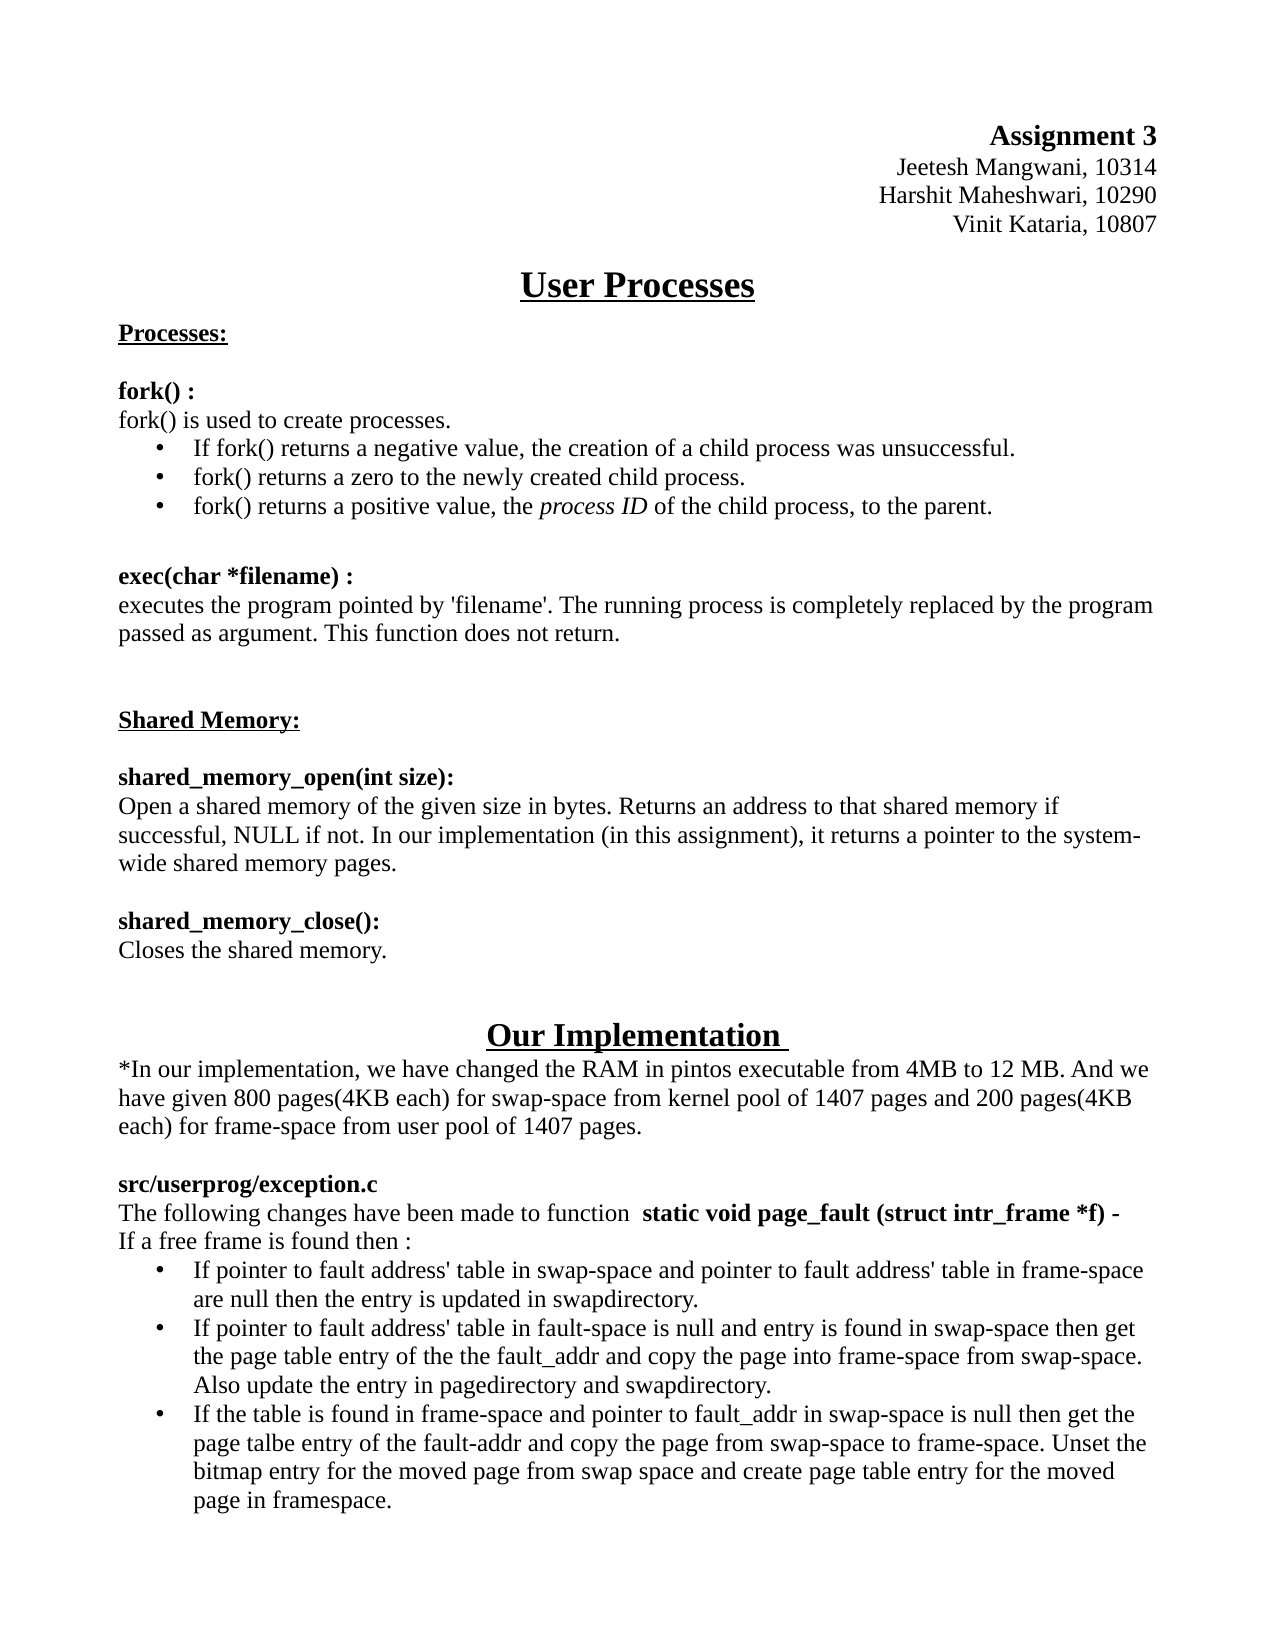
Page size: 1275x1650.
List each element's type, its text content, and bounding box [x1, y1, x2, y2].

text Harshit Maheshwari, 10290 [118, 180, 1157, 209]
text Our Implementation [118, 1016, 1157, 1054]
list If the table is found in frame-space and pointer to fault_addr in swap-space is null then get the page talbe entry of the fault-addr and copy the page from swap-space to frame-space. Unset the bitmap entry for the moved page from swap space and create page table entry for the moved page in framespace. [156, 1399, 1157, 1514]
list fork() returns a positive value, the process ID of the child process, to the parent. [156, 491, 1157, 520]
text Assignment 3 [118, 118, 1157, 152]
list fork() returns a zero to the newly created child process. [156, 462, 1157, 491]
text Open a shared memory of the given size in bytes. Returns an address to that shared memory if successful, NULL if not. In our implementation (in this assignment), it returns a pointer to the system-wide shared memory pages. [118, 791, 1157, 877]
text Vinit Kataria, 10807 [118, 209, 1157, 238]
text Shared Memory: [118, 705, 1157, 762]
list If pointer to fault address' table in swap-space and pointer to fault address' table in frame-space are null then the entry is updated in swapdirectory. [156, 1255, 1157, 1313]
list If pointer to fault address' table in fault-space is null and entry is found in swap-space then get the page table entry of the the fault_addr and copy the page into frame-space from swap-space. Also update the entry in pagedirectory and swapdirectory. [156, 1313, 1157, 1399]
text shared_memory_open(int size): [118, 762, 1157, 791]
text If a free frame is found then : [118, 1226, 1157, 1255]
text exec(char *filename) : [118, 561, 1157, 590]
list If fork() returns a negative value, the creation of a child process was unsuccessful. [156, 433, 1157, 462]
text shared_memory_close(): [118, 906, 1157, 935]
text Jeetesh Mangwani, 10314 [118, 152, 1157, 180]
text *In our implementation, we have changed the RAM in pintos executable from 4MB to 12 MB. And we have given 800 pages(4KB each) for swap-space from kernel pool of 1407 pages and 200 pages(4KB each) for frame-space from user pool of 1407 pages. [118, 1054, 1157, 1140]
text Closes the shared memory. [118, 935, 1157, 963]
text fork() is used to create processes. [118, 405, 1157, 433]
subtitle User Processes [118, 263, 1157, 306]
text src/userprog/exception.c [118, 1169, 1157, 1198]
text The following changes have been made to function static void page_fault (struct intr_frame *f) - [118, 1198, 1157, 1226]
text executes the program pointed by 'filename'. The running process is completely replaced by the program passed as argument. This function does not return. [118, 590, 1157, 647]
text fork() : [118, 376, 1157, 405]
text Processes: [118, 318, 1157, 347]
